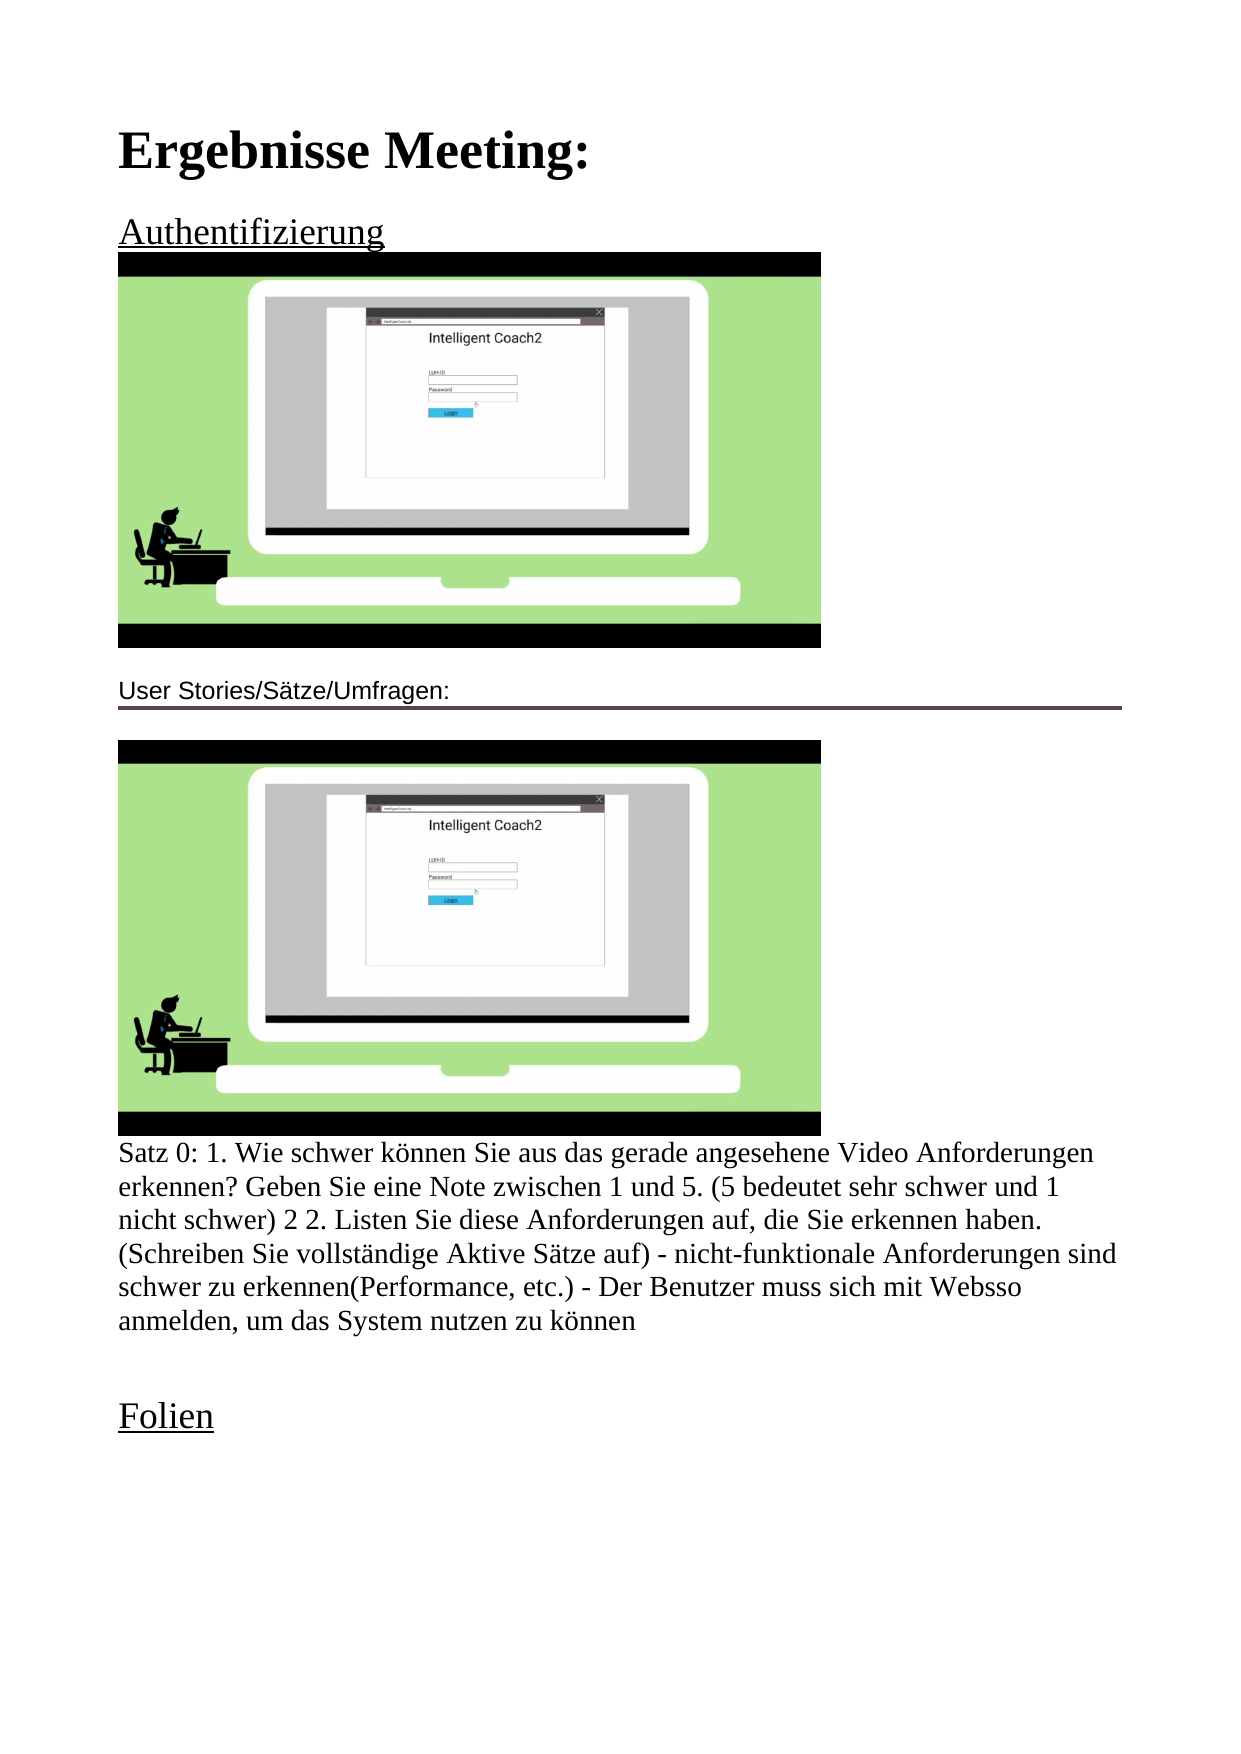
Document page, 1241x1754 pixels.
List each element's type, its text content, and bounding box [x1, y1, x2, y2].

subtitle Folien [118, 1394, 1122, 1437]
picture [118, 252, 821, 648]
picture [118, 740, 821, 1136]
subtitle Ergebnisse Meeting: [118, 118, 1122, 180]
text Satz 0: 1. Wie schwer können Sie aus das gerade angesehene Video Anforderungen erkennen? Geben Sie eine Note zwischen 1 und 5. (5 bedeutet sehr schwer und 1 nicht schwer) 2 2. Listen Sie diese Anforderungen auf, die Sie erkennen haben. (Schreiben Sie vollständige Aktive Sätze auf) - nicht-funktionale Anforderungen sind schwer zu erkennen(Performance, etc.) - Der Benutzer muss sich mit Websso anmelden, um das System nutzen zu können [118, 1135, 1122, 1336]
subtitle Authentifizierung [118, 209, 1122, 252]
text User Stories/Sätze/Umfragen: [118, 676, 1122, 706]
